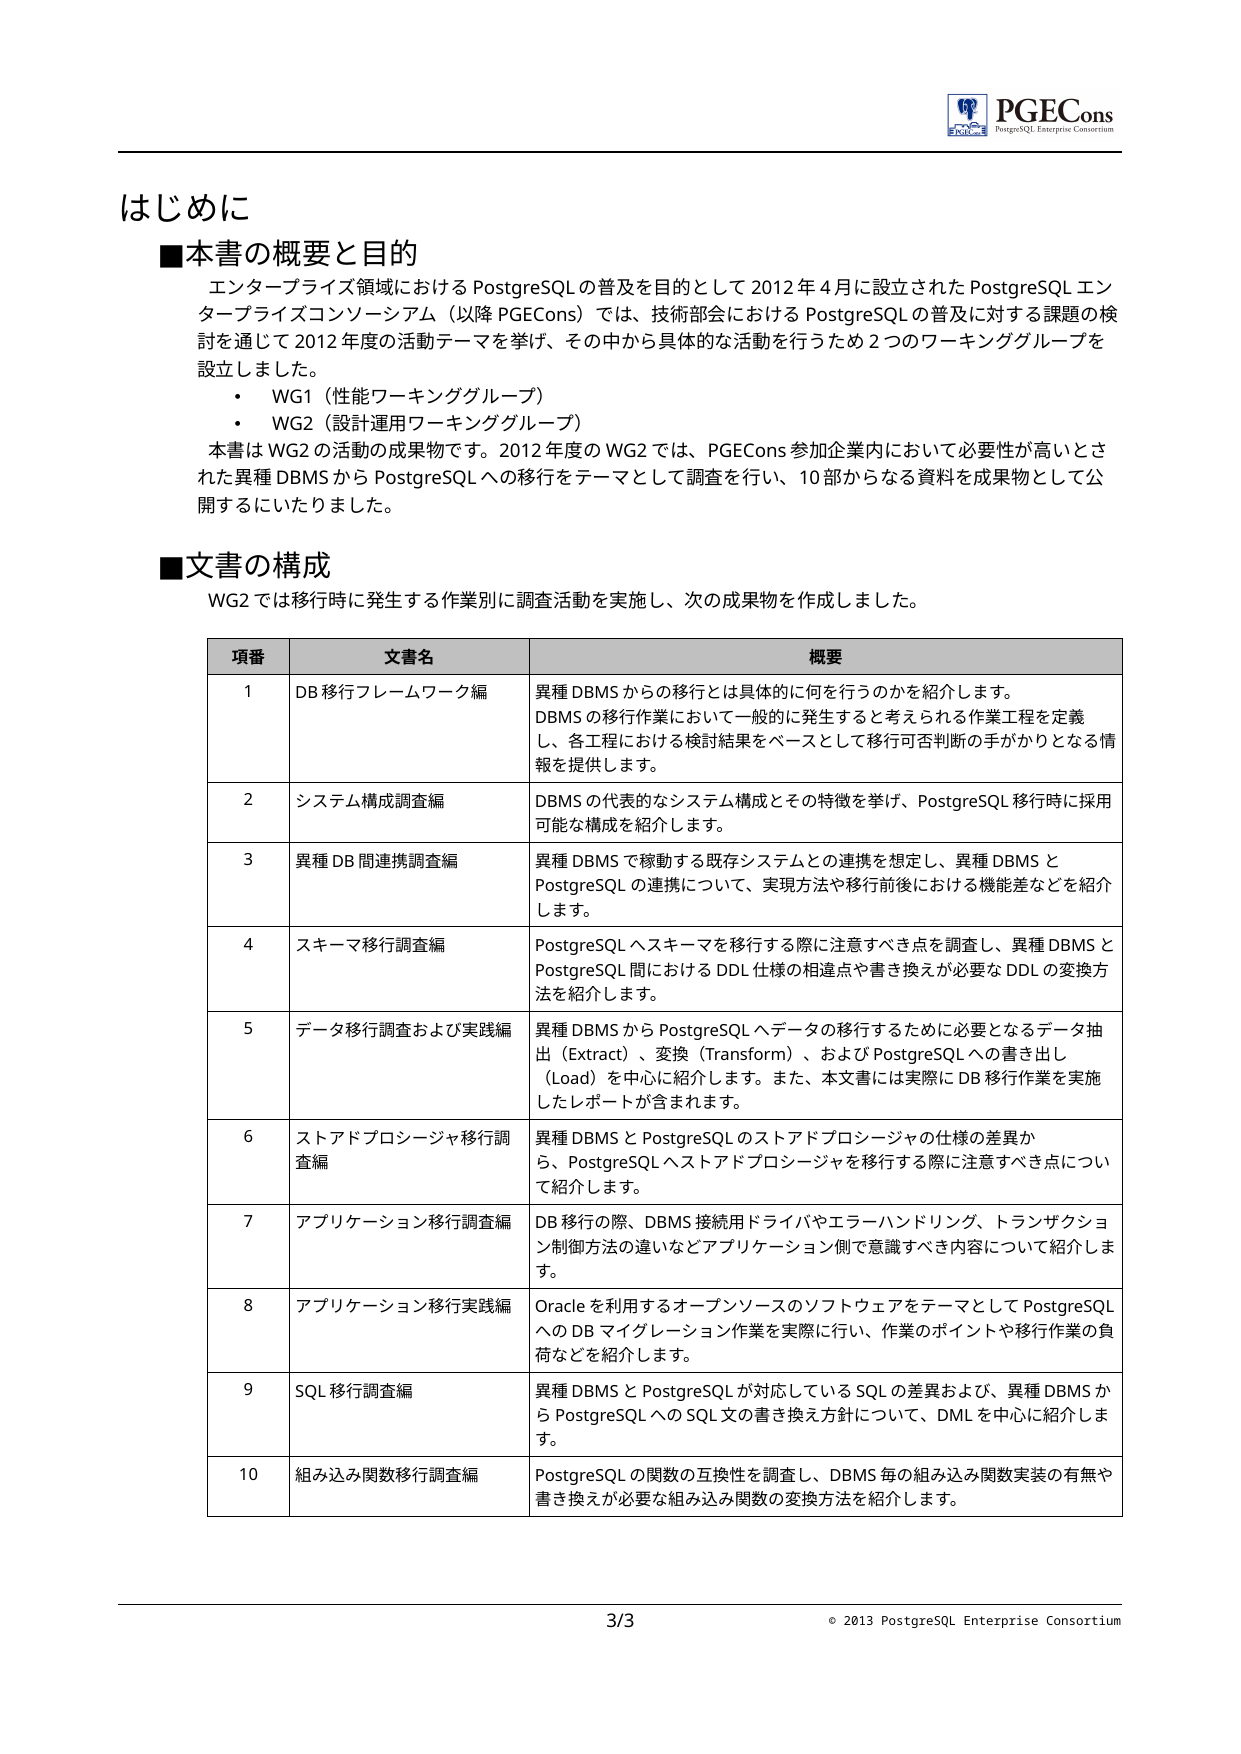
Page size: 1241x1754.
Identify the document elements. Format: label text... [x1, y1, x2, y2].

list WG1（性能ワーキンググループ） [234, 381, 1122, 409]
table_cell ストアドプロシージャ移行調査編 [290, 1120, 529, 1203]
table_cell 2 [208, 783, 289, 842]
table_header 項番 [208, 639, 289, 674]
table_cell Oracleを利用するオープンソースのソフトウェアをテーマとしてPostgreSQLへのDB マイグレーション作業を実際に行い、作業のポイントや移行作業の負荷などを紹介します。 [530, 1289, 1122, 1372]
table_cell 1 [208, 675, 289, 782]
table_cell DB移行の際、DBMS接続用ドライバやエラーハンドリング、トランザクション制御方法の違いなどアプリケーション側で意識すべき内容について紹介します。 [530, 1205, 1122, 1288]
table_cell スキーマ移行調査編 [290, 927, 529, 1011]
table_cell アプリケーション移行実践編 [290, 1289, 529, 1372]
table_cell 異種 DBMSで稼動する既存システムとの連携を想定し、異種 DBMS と PostgreSQL の連携について、実現方法や移行前後における機能差などを紹介します。 [530, 843, 1122, 926]
table_cell 異種DB間連携調査編 [290, 843, 529, 926]
table_header 文書名 [290, 639, 529, 674]
table_cell 9 [208, 1373, 289, 1456]
table_cell 異種DBMSからの移行とは具体的に何を行うのかを紹介します。 DBMSの移行作業において一般的に発生すると考えられる作業工程を定義し、各工程における検討結果をベースとして移行可否判断の手がかりとなる情報を提供します。 [530, 675, 1122, 782]
table_cell SQL移行調査編 [290, 1373, 529, 1456]
table_cell 組み込み関数移行調査編 [290, 1457, 529, 1516]
text はじめに [118, 182, 1122, 230]
table_cell 異種DBMSとPostgreSQLが対応しているSQLの差異および、異種DBMSから PostgreSQLへのSQL文の書き換え方針について、DMLを中心に紹介します。 [530, 1373, 1122, 1456]
text 本書はWG2の活動の成果物です。2012年度のWG2では、PGECons参加企業内において必要性が高いとされた異種DBMSからPostgreSQLへの移行をテーマとして調査を行い、10部からなる資料を成果物として公開するにいたりました。 [197, 436, 1122, 517]
text ■本書の概要と目的 [157, 230, 1122, 273]
table_cell 10 [208, 1457, 289, 1516]
table_cell 異種DBMSからPostgreSQLへデータの移行するために必要となるデータ抽出（Extract）、変換（Transform）、およびPostgreSQLへの書き出し（Load）を中心に紹介します。また、本文書には実際にDB移行作業を実施したレポートが含まれます。 [530, 1012, 1122, 1119]
picture [941, 88, 1119, 142]
table_cell 7 [208, 1205, 289, 1288]
text ■文書の構成 [157, 543, 1122, 585]
table_cell 6 [208, 1120, 289, 1203]
text WG2では移行時に発生する作業別に調査活動を実施し、次の成果物を作成しました。 [197, 585, 1122, 612]
table_cell PostgreSQLの関数の互換性を調査し、DBMS毎の組み込み関数実装の有無や書き換えが必要な組み込み関数の変換方法を紹介します。 [530, 1457, 1122, 1516]
table_cell 8 [208, 1289, 289, 1372]
text エンタープライズ領域におけるPostgreSQLの普及を目的として2012年4月に設立されたPostgreSQLエンタープライズコンソーシアム（以降PGECons）では、技術部会におけるPostgreSQLの普及に対する課題の検討を通じて2012年度の活動テーマを挙げ、その中から具体的な活動を行うため2つのワーキンググループを設立しました。 [197, 273, 1122, 381]
table_cell 3 [208, 843, 289, 926]
list WG2（設計運用ワーキンググループ） [234, 409, 1122, 436]
table_cell DB移行フレームワーク編 [290, 675, 529, 782]
table_cell 異種DBMSとPostgreSQLのストアドプロシージャの仕様の差異から、PostgreSQLへストアドプロシージャを移行する際に注意すべき点について紹介します。 [530, 1120, 1122, 1203]
table_cell アプリケーション移行調査編 [290, 1205, 529, 1288]
table_cell PostgreSQLへスキーマを移行する際に注意すべき点を調査し、異種DBMSとPostgreSQL間におけるDDL仕様の相違点や書き換えが必要なDDLの変換方法を紹介します。 [530, 927, 1122, 1011]
table_cell データ移行調査および実践編 [290, 1012, 529, 1119]
table_cell システム構成調査編 [290, 783, 529, 842]
table_cell DBMSの代表的なシステム構成とその特徴を挙げ、PostgreSQL移行時に採用可能な構成を紹介します。 [530, 783, 1122, 842]
table_cell 4 [208, 927, 289, 1011]
table_cell 5 [208, 1012, 289, 1119]
table_header 概要 [530, 639, 1122, 674]
